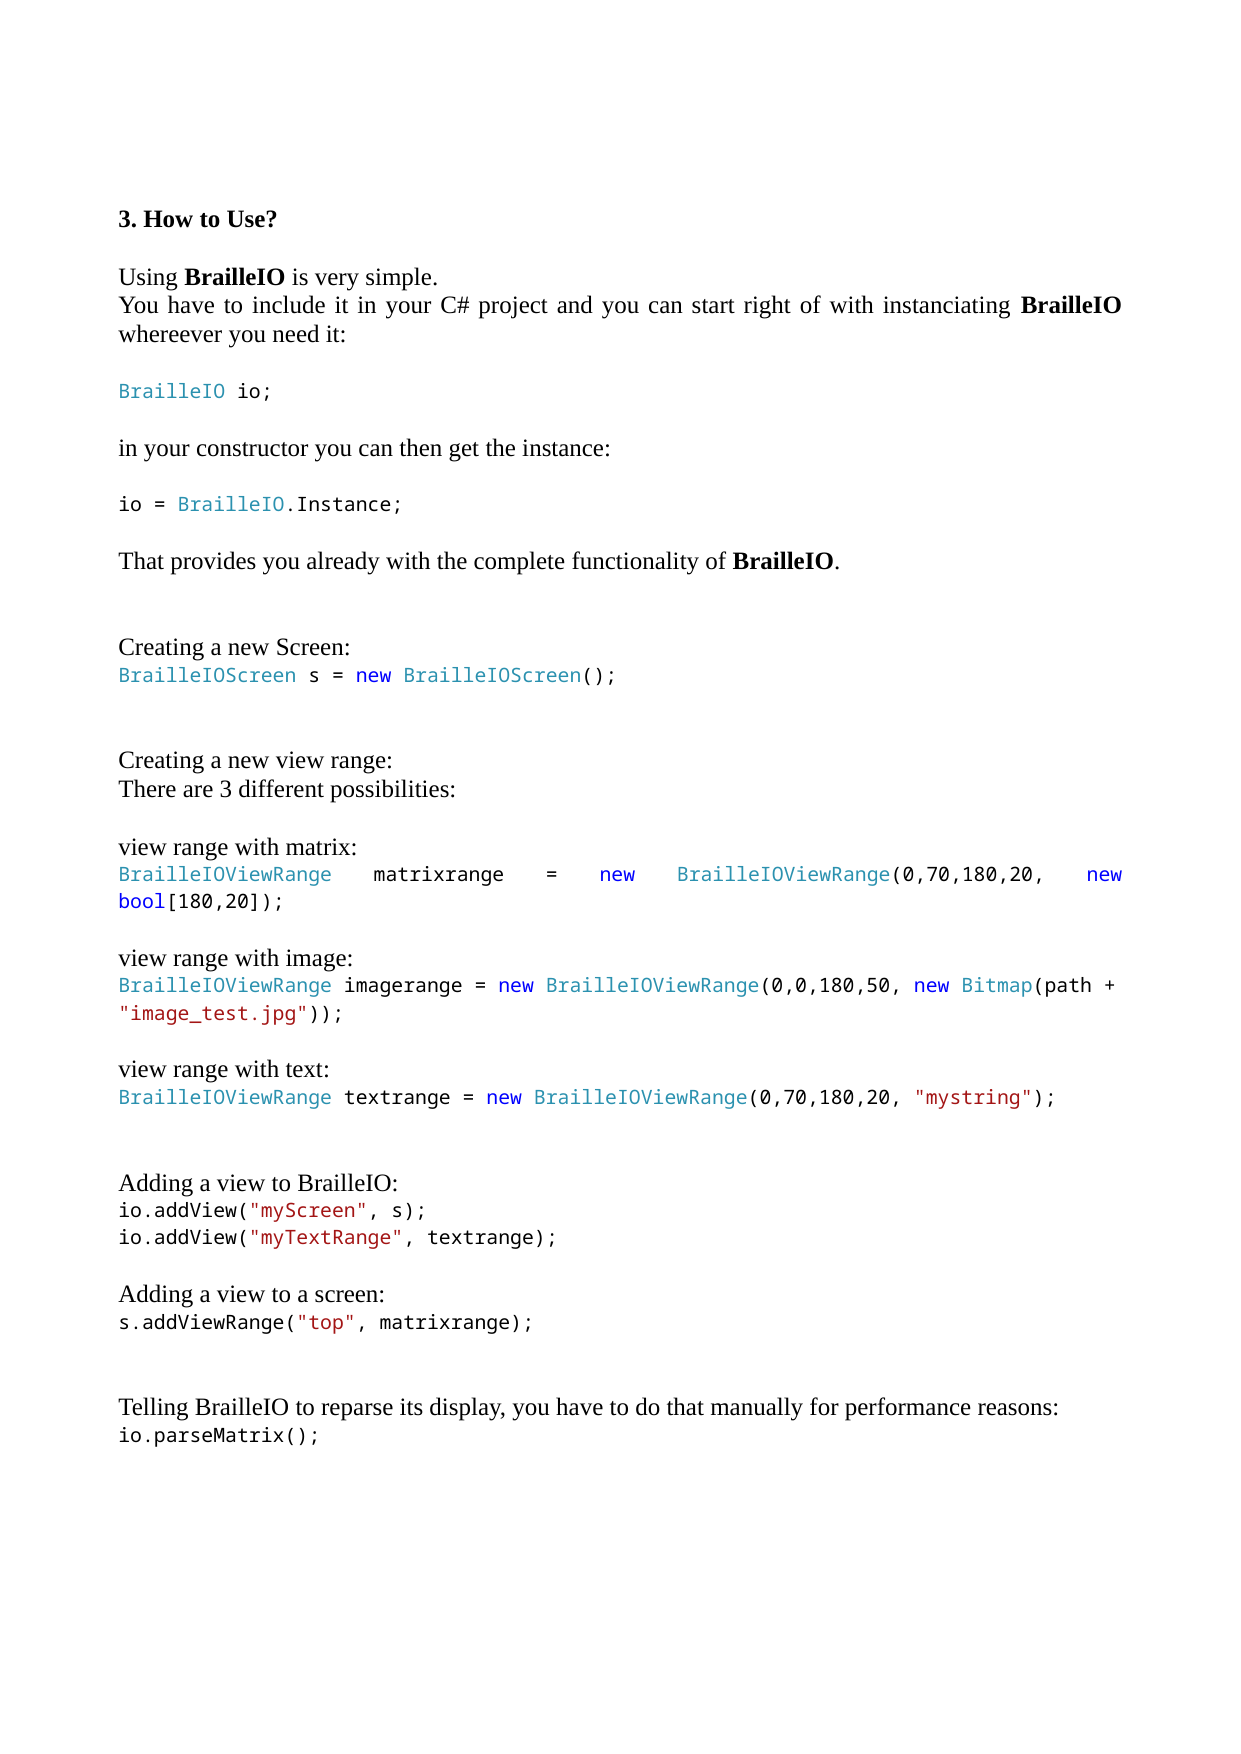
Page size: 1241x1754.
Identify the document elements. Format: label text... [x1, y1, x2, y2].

text BrailleIO io; [118, 377, 1122, 404]
text io.parseMatrix(); [118, 1421, 1122, 1448]
text BrailleIOViewRange textrange = new BrailleIOViewRange(0,70,180,20, "mystring"); [118, 1083, 1122, 1110]
text Creating a new Screen: [118, 632, 1122, 661]
text view range with text: [118, 1054, 1122, 1083]
text There are 3 different possibilities: [118, 774, 1122, 803]
text Adding a view to BrailleIO: [118, 1168, 1122, 1196]
text You have to include it in your C# project and you can start right of with instanciating BrailleIO whereever you need it: [118, 291, 1122, 348]
text in your constructor you can then get the instance: [118, 433, 1122, 461]
text BrailleIOScreen s = new BrailleIOScreen(); [118, 661, 1122, 688]
text Adding a view to a screen: [118, 1279, 1122, 1308]
text Using BrailleIO is very simple. [118, 262, 1122, 291]
text 3. How to Use? [118, 204, 1122, 233]
text Telling BrailleIO to reparse its display, you have to do that manually for performance reasons: [118, 1392, 1122, 1421]
text io = BrailleIO.Instance; [118, 490, 1122, 517]
text view range with image: [118, 943, 1122, 972]
text BrailleIOViewRange matrixrange = new BrailleIOViewRange(0,70,180,20, new bool[180,20]); [118, 860, 1122, 914]
text BrailleIOViewRange imagerange = new BrailleIOViewRange(0,0,180,50, new Bitmap(path + "image_test.jpg")); [118, 972, 1122, 1026]
text Creating a new view range: [118, 745, 1122, 774]
text s.addViewRange("top", matrixrange); [118, 1308, 1122, 1335]
text That provides you already with the complete functionality of BrailleIO. [118, 546, 1122, 574]
text view range with matrix: [118, 832, 1122, 860]
text io.addView("myScreen", s); [118, 1196, 1122, 1223]
text io.addView("myTextRange", textrange); [118, 1223, 1122, 1250]
